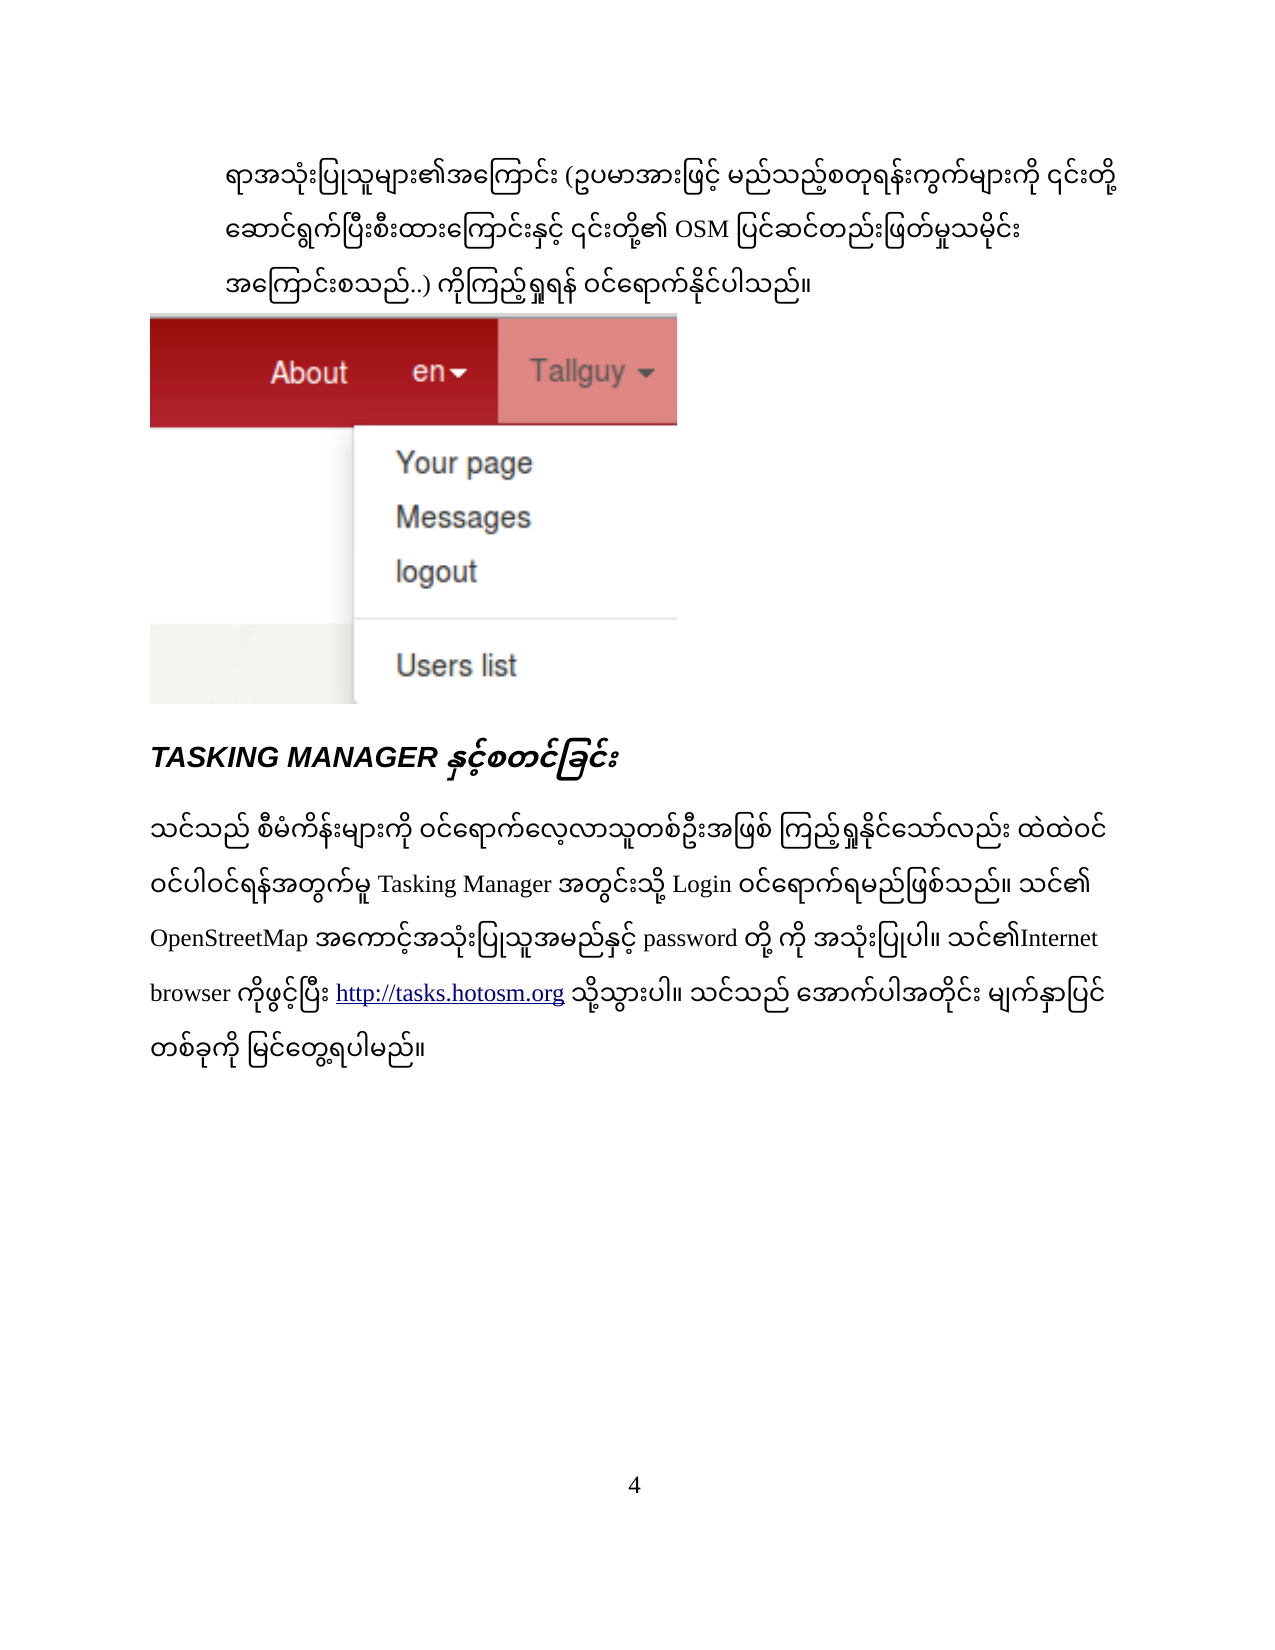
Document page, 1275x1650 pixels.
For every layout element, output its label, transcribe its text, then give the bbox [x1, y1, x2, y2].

list ရာအသုံးပြုသူများ၏အကြောင်း (ဥပမာအားဖြင့် မည်သည့်စတုရန်းကွက်များကို ၎င်းတို့ဆောင်ရွက်ပြီးစီးထားကြောင်းနှင့် ၎င်းတို့၏ OSM ပြင်ဆင်တည်းဖြတ်မှုသမိုင်းအကြောင်းစသည်..) ကိုကြည့်ရှုရန် ဝင်ရောက်နိုင်ပါသည်။ [187, 150, 1125, 314]
subtitle TASKING MANAGER နှင့်စတင်ခြင်း [150, 728, 1125, 792]
picture [150, 313, 678, 704]
text သင်သည် စီမံကိန်းများကို ဝင်ရောက်လေ့လာသူတစ်ဦးအဖြစ် ကြည့်ရှုနိုင်သော်လည်း ထဲထဲဝင်ဝင်ပါဝင်ရန်အတွက်မူ Tasking Manager အတွင်းသို့ Login ဝင်ရောက်ရမည်ဖြစ်သည်။ သင်၏ OpenStreetMap အကောင့်အသုံးပြုသူအမည်နှင့် password တို့ ကို အသုံးပြုပါ။ သင်၏Internet browser ကိုဖွင့်ပြီး http://tasks.hotosm.org သို့သွားပါ။ သင်သည် အောက်ပါအတိုင်း မျက်နှာပြင်တစ်ခုကို မြင်တွေ့ရပါမည်။ [150, 804, 1125, 1077]
